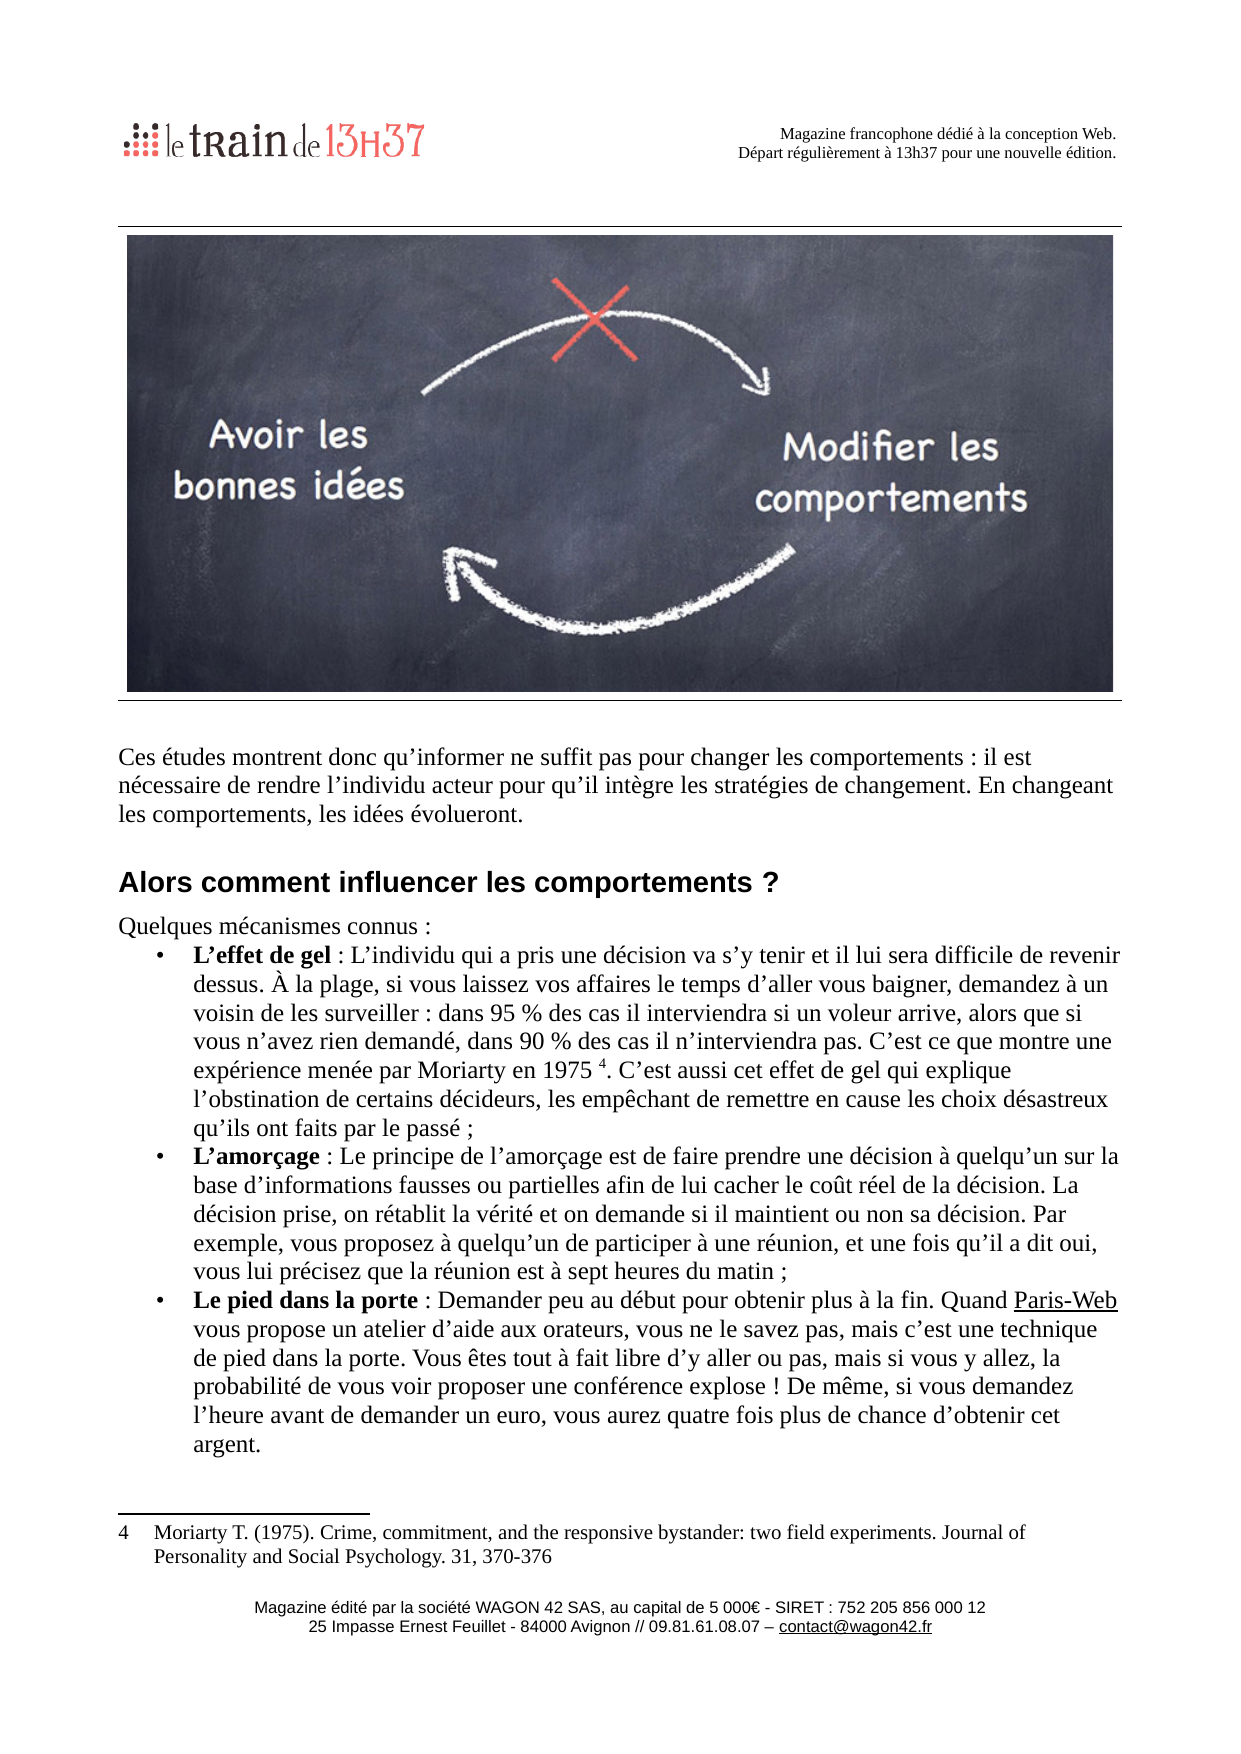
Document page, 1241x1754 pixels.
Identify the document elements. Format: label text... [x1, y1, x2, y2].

picture [127, 235, 1114, 692]
text Quelques mécanismes connus : [118, 911, 1122, 940]
list Moriarty T. (1975). Crime, commitment, and the responsive bystander: two field experiments. Journal of Personality and Social Psychology. 31, 370-376 [118, 1520, 1122, 1568]
subtitle Alors comment influencer les comportements ? [118, 865, 1122, 899]
list Le pied dans la porte : Demander peu au début pour obtenir plus à la fin. Quand Paris-Web vous propose un atelier d’aide aux orateurs, vous ne le savez pas, mais c’est une technique de pied dans la porte. Vous êtes tout à fait libre d’y aller ou pas, mais si vous y allez, la probabilité de vous voir proposer une conférence explose ! De même, si vous demandez l’heure avant de demander un euro, vous aurez quatre fois plus de chance d’obtenir cet argent. [156, 1285, 1122, 1458]
list L’amorçage : Le principe de l’amorçage est de faire prendre une décision à quelqu’un sur la base d’informations fausses ou partielles afin de lui cacher le coût réel de la décision. La décision prise, on rétablit la vérité et on demande si il maintient ou non sa décision. Par exemple, vous proposez à quelqu’un de participer à une réunion, et une fois qu’il a dit oui, vous lui précisez que la réunion est à sept heures du matin ; [156, 1141, 1122, 1285]
list L’effet de gel : L’individu qui a pris une décision va s’y tenir et il lui sera difficile de revenir dessus. À la plage, si vous laissez vos affaires le temps d’aller vous baigner, demandez à un voisin de les surveiller : dans 95 % des cas il interviendra si un voleur arrive, alors que si vous n’avez rien demandé, dans 90 % des cas il n’interviendra pas. C’est ce que montre une expérience menée par Moriarty en 1975 . C’est aussi cet effet de gel qui explique l’obstination de certains décideurs, les empêchant de remettre en cause les choix désastreux qu’ils ont faits par le passé ; [156, 940, 1122, 1141]
text Ces études montrent donc qu’informer ne suffit pas pour changer les comportements : il est nécessaire de rendre l’individu acteur pour qu’il intègre les stratégies de changement. En changeant les comportements, les idées évolueront. [118, 742, 1122, 828]
picture [123, 123, 425, 157]
